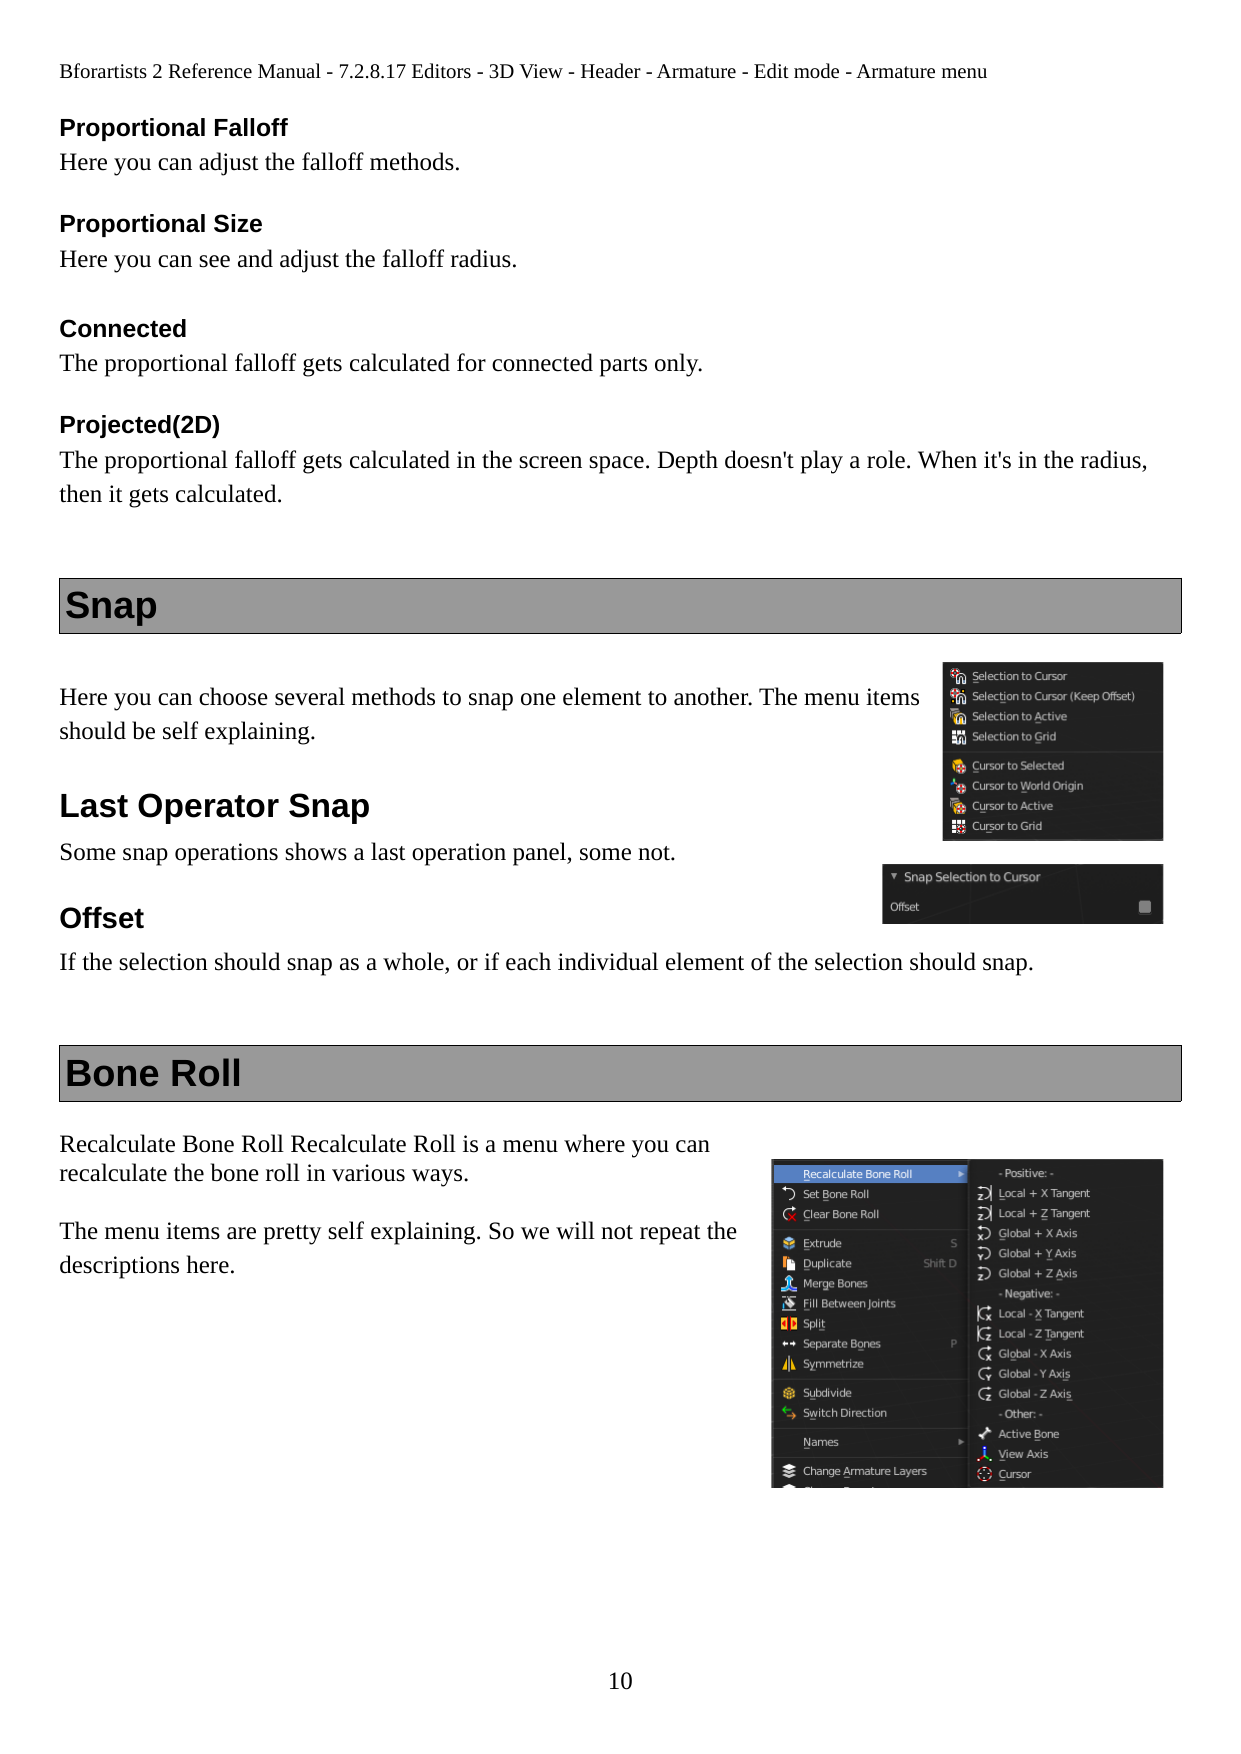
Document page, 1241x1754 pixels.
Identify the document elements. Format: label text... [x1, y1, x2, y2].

subtitle Proportional Size [59, 209, 1181, 237]
table_header Snap [60, 579, 1181, 633]
text Some snap operations shows a last operation panel, some not. [59, 837, 1181, 866]
subtitle Proportional Falloff [59, 113, 1181, 141]
text If the selection should snap as a whole, or if each individual element of the selection should snap. [59, 947, 1181, 976]
text Recalculate Bone Roll Recalculate Roll is a menu where you can recalculate the bone roll in various ways. [59, 1129, 1181, 1187]
subtitle Offset [59, 901, 1181, 935]
subtitle Projected(2D) [59, 410, 1181, 439]
table_header Bone Roll [60, 1046, 1181, 1101]
picture [882, 864, 1164, 924]
text Here you can adjust the falloff methods. [59, 147, 1181, 176]
picture [942, 662, 1164, 841]
subtitle [1164, 786, 1181, 825]
text The menu items are pretty self explaining. So we will not repeat the descriptions here. [59, 1216, 771, 1279]
text Here you can choose several methods to snap one element to another. The menu items should be self explaining. [59, 682, 942, 745]
text Here you can see and adjust the falloff radius. [59, 244, 1181, 272]
text The proportional falloff gets calculated in the screen space. Depth doesn't play a role. When it's in the radius, then it gets calculated. [59, 445, 1181, 508]
subtitle Connected [59, 314, 1181, 342]
subtitle Last Operator Snap [59, 786, 942, 825]
text The proportional falloff gets calculated for connected parts only. [59, 348, 1181, 377]
picture [771, 1159, 1164, 1488]
